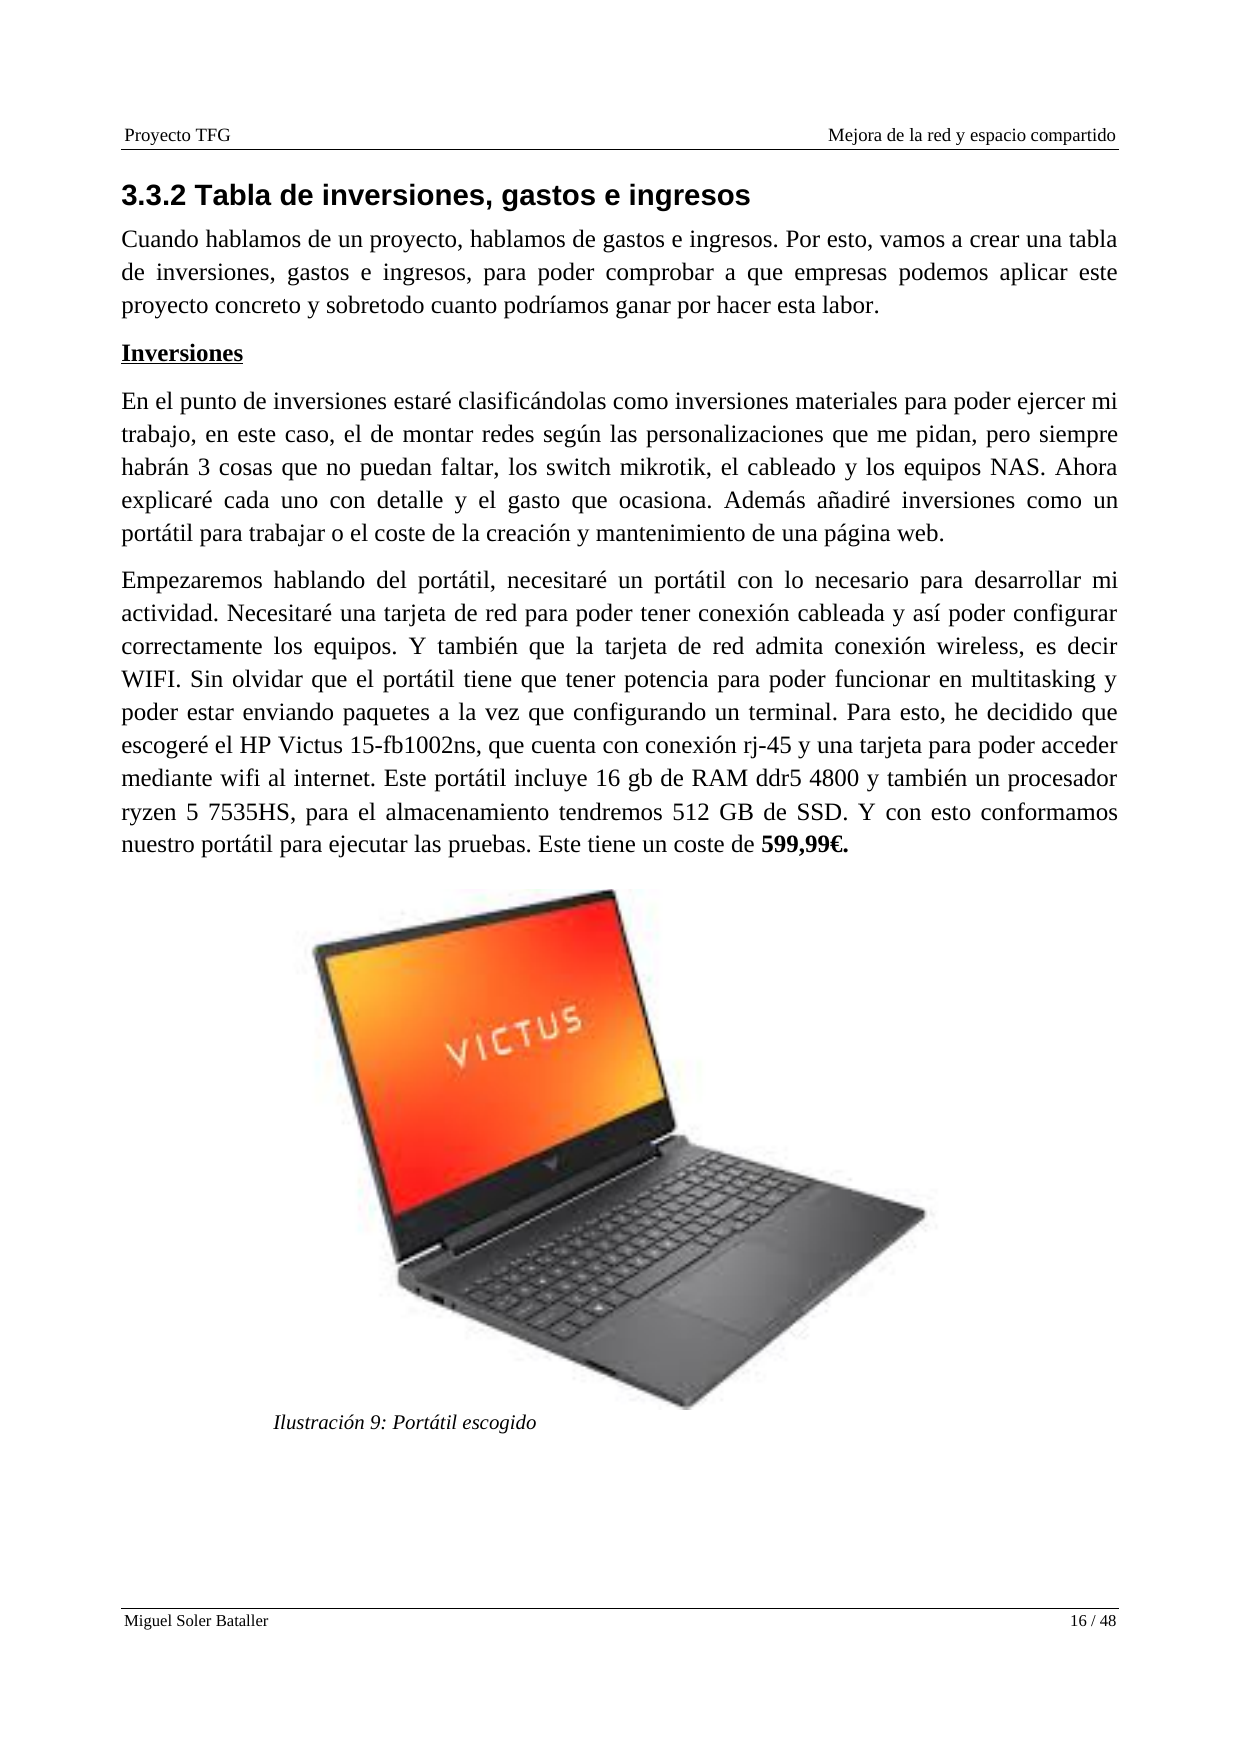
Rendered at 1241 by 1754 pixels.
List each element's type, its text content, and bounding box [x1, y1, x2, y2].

subtitle 3.3.2 Tabla de inversiones, gastos e ingresos [121, 178, 1119, 212]
text Ilustración 9: Portátil escogido [273, 1410, 967, 1434]
text Empezaremos hablando del portátil, necesitaré un portátil con lo necesario para desarrollar mi actividad. Necesitaré una tarjeta de red para poder tener conexión cableada y así poder configurar correctamente los equipos. Y también que la tarjeta de red admita conexión wireless, es decir WIFI. Sin olvidar que el portátil tiene que tener potencia para poder funcionar en multitasking y poder estar enviando paquetes a la vez que configurando un terminal. Para esto, he decidido que escogeré el HP Victus 15-fb1002ns, que cuenta con conexión rj-45 y una tarjeta para poder acceder mediante wifi al internet. Este portátil incluye 16 gb de RAM ddr5 4800 y también un procesador ryzen 5 7535HS, para el almacenamiento tendremos 512 GB de SSD. Y con esto conformamos nuestro portátil para ejecutar las pruebas. Este tiene un coste de 599,99€. [121, 565, 1119, 858]
text Cuando hablamos de un proyecto, hablamos de gastos e ingresos. Por esto, vamos a crear una tabla de inversiones, gastos e ingresos, para poder comprobar a que empresas podemos aplicar este proyecto concreto y sobretodo cuanto podríamos ganar por hacer esta labor. [121, 224, 1119, 319]
text Inversiones [121, 338, 1119, 367]
picture [273, 889, 968, 1410]
text En el punto de inversiones estaré clasificándolas como inversiones materiales para poder ejercer mi trabajo, en este caso, el de montar redes según las personalizaciones que me pidan, pero siempre habrán 3 cosas que no puedan faltar, los switch mikrotik, el cableado y los equipos NAS. Ahora explicaré cada uno con detalle y el gasto que ocasiona. Además añadiré inversiones como un portátil para trabajar o el coste de la creación y mantenimiento de una página web. [121, 386, 1119, 547]
